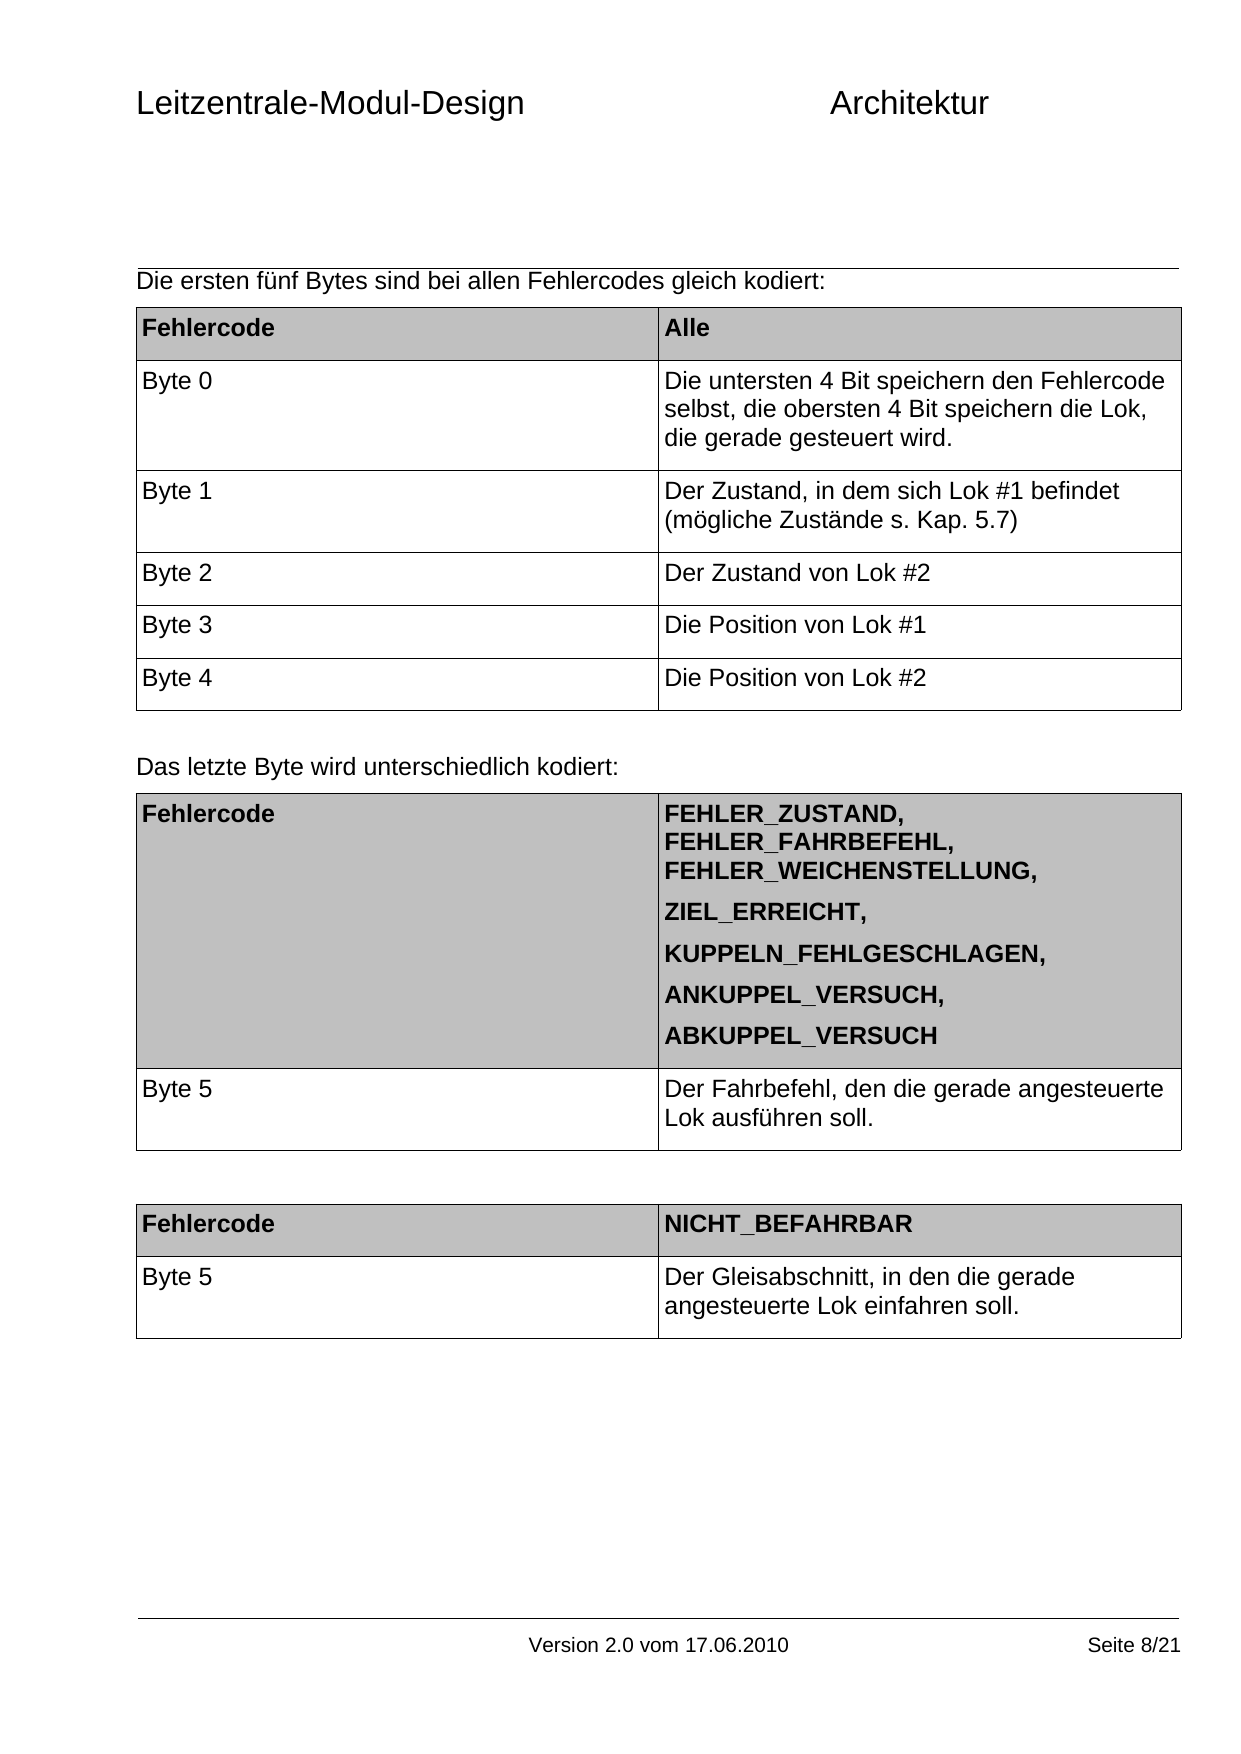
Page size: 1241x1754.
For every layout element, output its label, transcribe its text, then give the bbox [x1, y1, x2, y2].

table_cell Der Zustand, in dem sich Lok #1 befindet (mögliche Zustände s. Kap. 5.7) [659, 471, 1181, 552]
text Die ersten fünf Bytes sind bei allen Fehlercodes gleich kodiert: [681, 289, 1181, 294]
table_header Alle [659, 308, 1181, 360]
table_header Fehlercode [137, 1205, 658, 1256]
table_cell Die Position von Lok #1 [659, 606, 1181, 657]
table_cell Die Position von Lok #2 [659, 659, 1181, 710]
table_cell Byte 3 [137, 606, 658, 657]
table_cell Die untersten 4 Bit speichern den Fehlercode selbst, die obersten 4 Bit speichern die Lok, die gerade gesteuert wird. [659, 361, 1181, 470]
table_cell Byte 2 [137, 553, 658, 604]
text Die ersten fünf Bytes sind bei allen Fehlercodes gleich kodiert: [327, 289, 681, 294]
table_cell Byte 4 [137, 659, 658, 710]
table_header FEHLER_ZUSTAND, FEHLER_FAHRBEFEHL, FEHLER_WEICHENSTELLUNG, ZIEL_ERREICHT, KUPPELN_FEHLGESCHLAGEN, ANKUPPEL_VERSUCH, ABKUPPEL_VERSUCH [659, 794, 1181, 1068]
table_cell Der Gleisabschnitt, in den die gerade angesteuerte Lok einfahren soll. [659, 1257, 1181, 1338]
table_cell Byte 1 [137, 471, 658, 552]
table_cell Der Zustand von Lok #2 [659, 553, 1181, 604]
table_header NICHT_BEFAHRBAR [659, 1205, 1181, 1256]
table_header Fehlercode [137, 308, 658, 360]
table_header Fehlercode [137, 794, 658, 1068]
text Das letzte Byte wird unterschiedlich kodiert: [136, 752, 1181, 780]
table_cell Byte 0 [137, 361, 658, 470]
table_cell Der Fahrbefehl, den die gerade angesteuerte Lok ausführen soll. [659, 1069, 1181, 1150]
table_cell Byte 5 [137, 1257, 658, 1338]
table_cell Byte 5 [137, 1069, 658, 1150]
